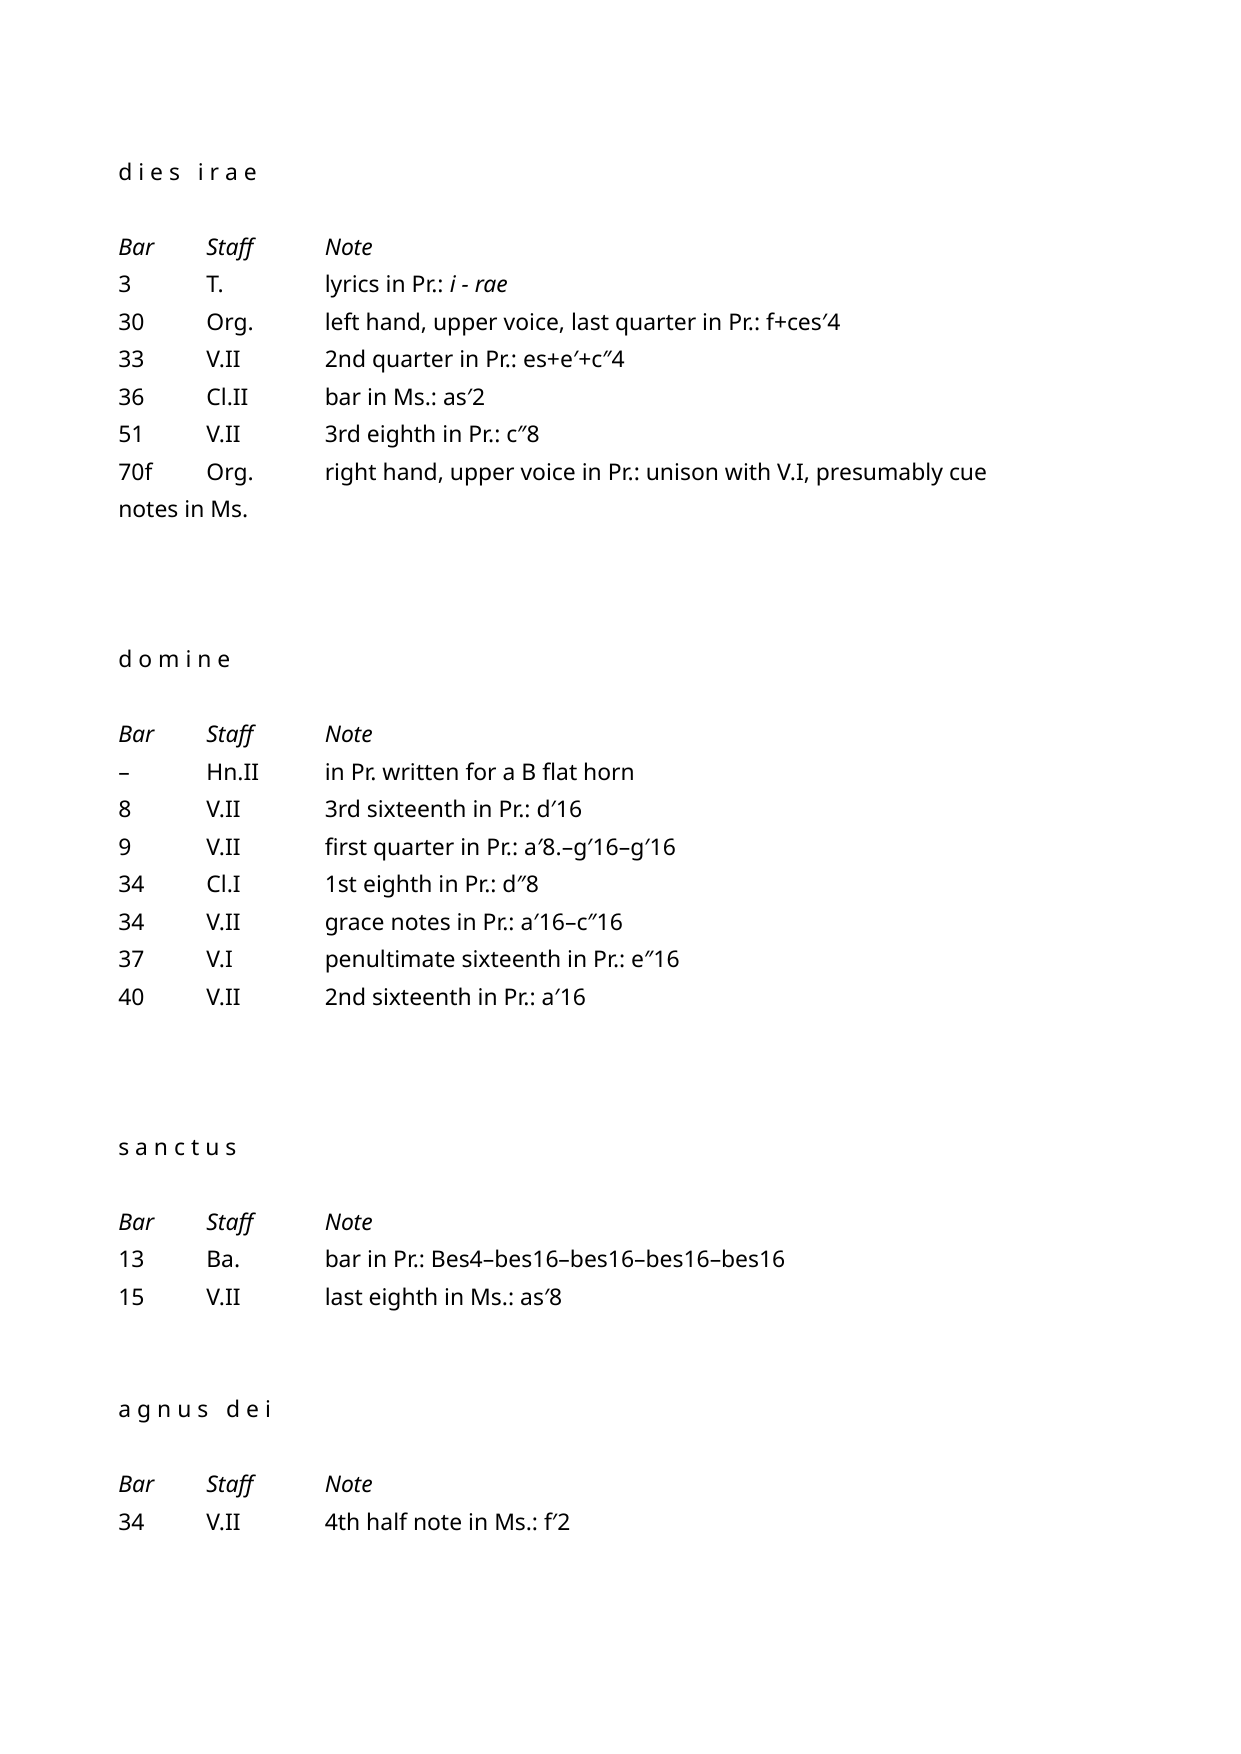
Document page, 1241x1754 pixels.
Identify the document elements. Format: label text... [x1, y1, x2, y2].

text Bar Staff Note 34 V.II 4th half note in Ms.: f′2 [118, 1468, 1004, 1612]
text d i e s i r a e [118, 118, 1004, 187]
text d o m i n e [118, 643, 1004, 674]
text Bar Staff Note 3 T. lyrics in Pr.: i - rae 30 Org. left hand, upper voice, last quarter in Pr.: f+ces′4 33 V.II 2nd quarter in Pr.: es+e′+c″4 36 Cl.II bar in Ms.: as′2 51 V.II 3rd eighth in Pr.: c″8 70f Org. right hand, upper voice in Pr.: unison with V.I, presumably cue notes in Ms. [118, 231, 1004, 599]
text s a n c t u s [118, 1093, 1004, 1162]
text Bar Staff Note 13 Ba. bar in Pr.: Bes4–bes16–bes16–bes16–bes16 15 V.II last eighth in Ms.: as′8 a g n u s d e i [118, 1206, 1004, 1424]
text Bar Staff Note – Hn.II in Pr. written for a B flat horn 8 V.II 3rd sixteenth in Pr.: d′16 9 V.II first quarter in Pr.: a′8.–g′16–g′16 34 Cl.I 1st eighth in Pr.: d″8 34 V.II grace notes in Pr.: a′16–c″16 37 V.I penultimate sixteenth in Pr.: e″16 40 V.II 2nd sixteenth in Pr.: a′16 [118, 718, 1004, 1049]
